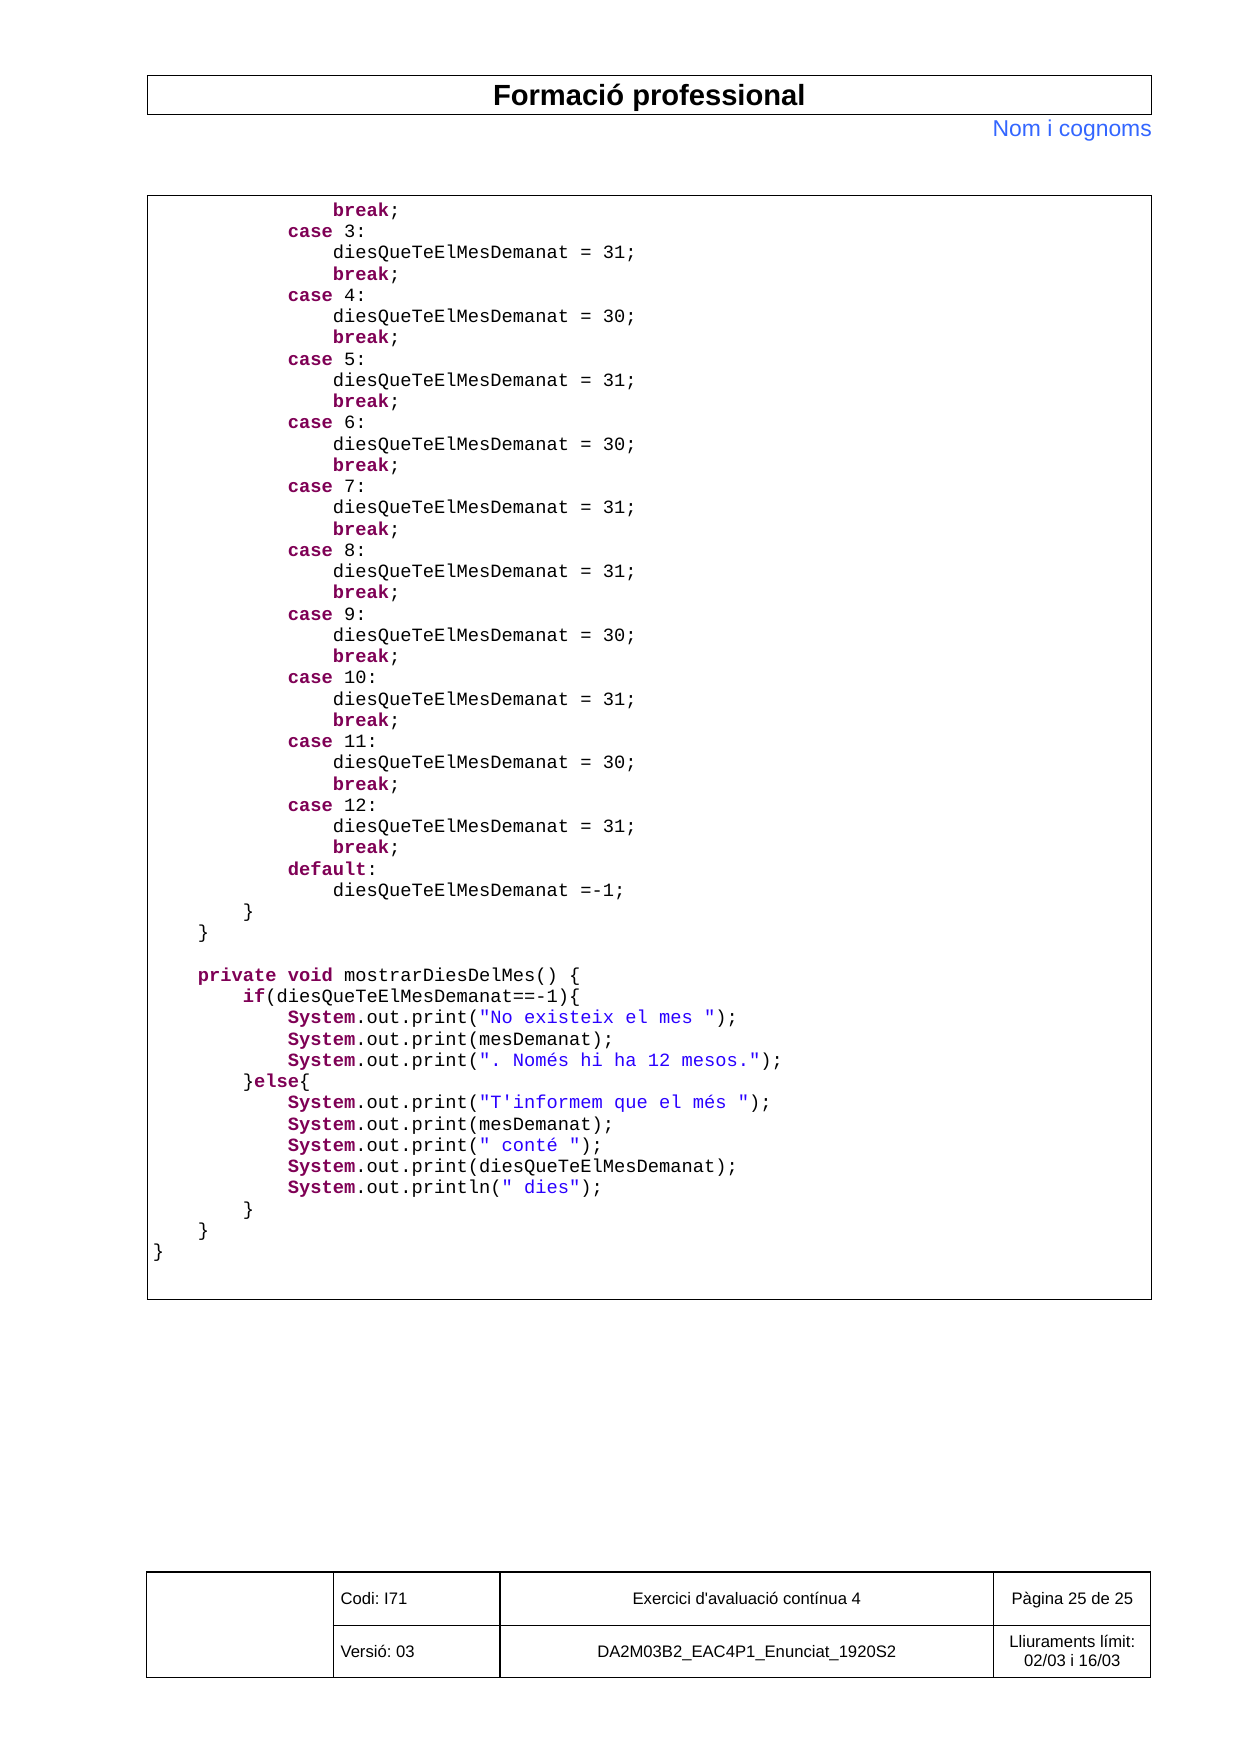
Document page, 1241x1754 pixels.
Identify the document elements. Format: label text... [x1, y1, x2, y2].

table_header break; case 3: diesQueTeElMesDemanat = 31; break; case 4: diesQueTeElMesDemanat = 30; break; case 5: diesQueTeElMesDemanat = 31; break; case 6: diesQueTeElMesDemanat = 30; break; case 7: diesQueTeElMesDemanat = 31; break; case 8: diesQueTeElMesDemanat = 31; break; case 9: diesQueTeElMesDemanat = 30; break; case 10: diesQueTeElMesDemanat = 31; break; case 11: diesQueTeElMesDemanat = 30; break; case 12: diesQueTeElMesDemanat = 31; break; default: diesQueTeElMesDemanat =-1; } } private void mostrarDiesDelMes() { if(diesQueTeElMesDemanat==-1){ System.out.print("No existeix el mes "); System.out.print(mesDemanat); System.out.print(". Només hi ha 12 mesos."); }else{ System.out.print("T'informem que el més "); System.out.print(mesDemanat); System.out.print(" conté "); System.out.print(diesQueTeElMesDemanat); System.out.println(" dies"); } } } [148, 196, 1151, 1298]
